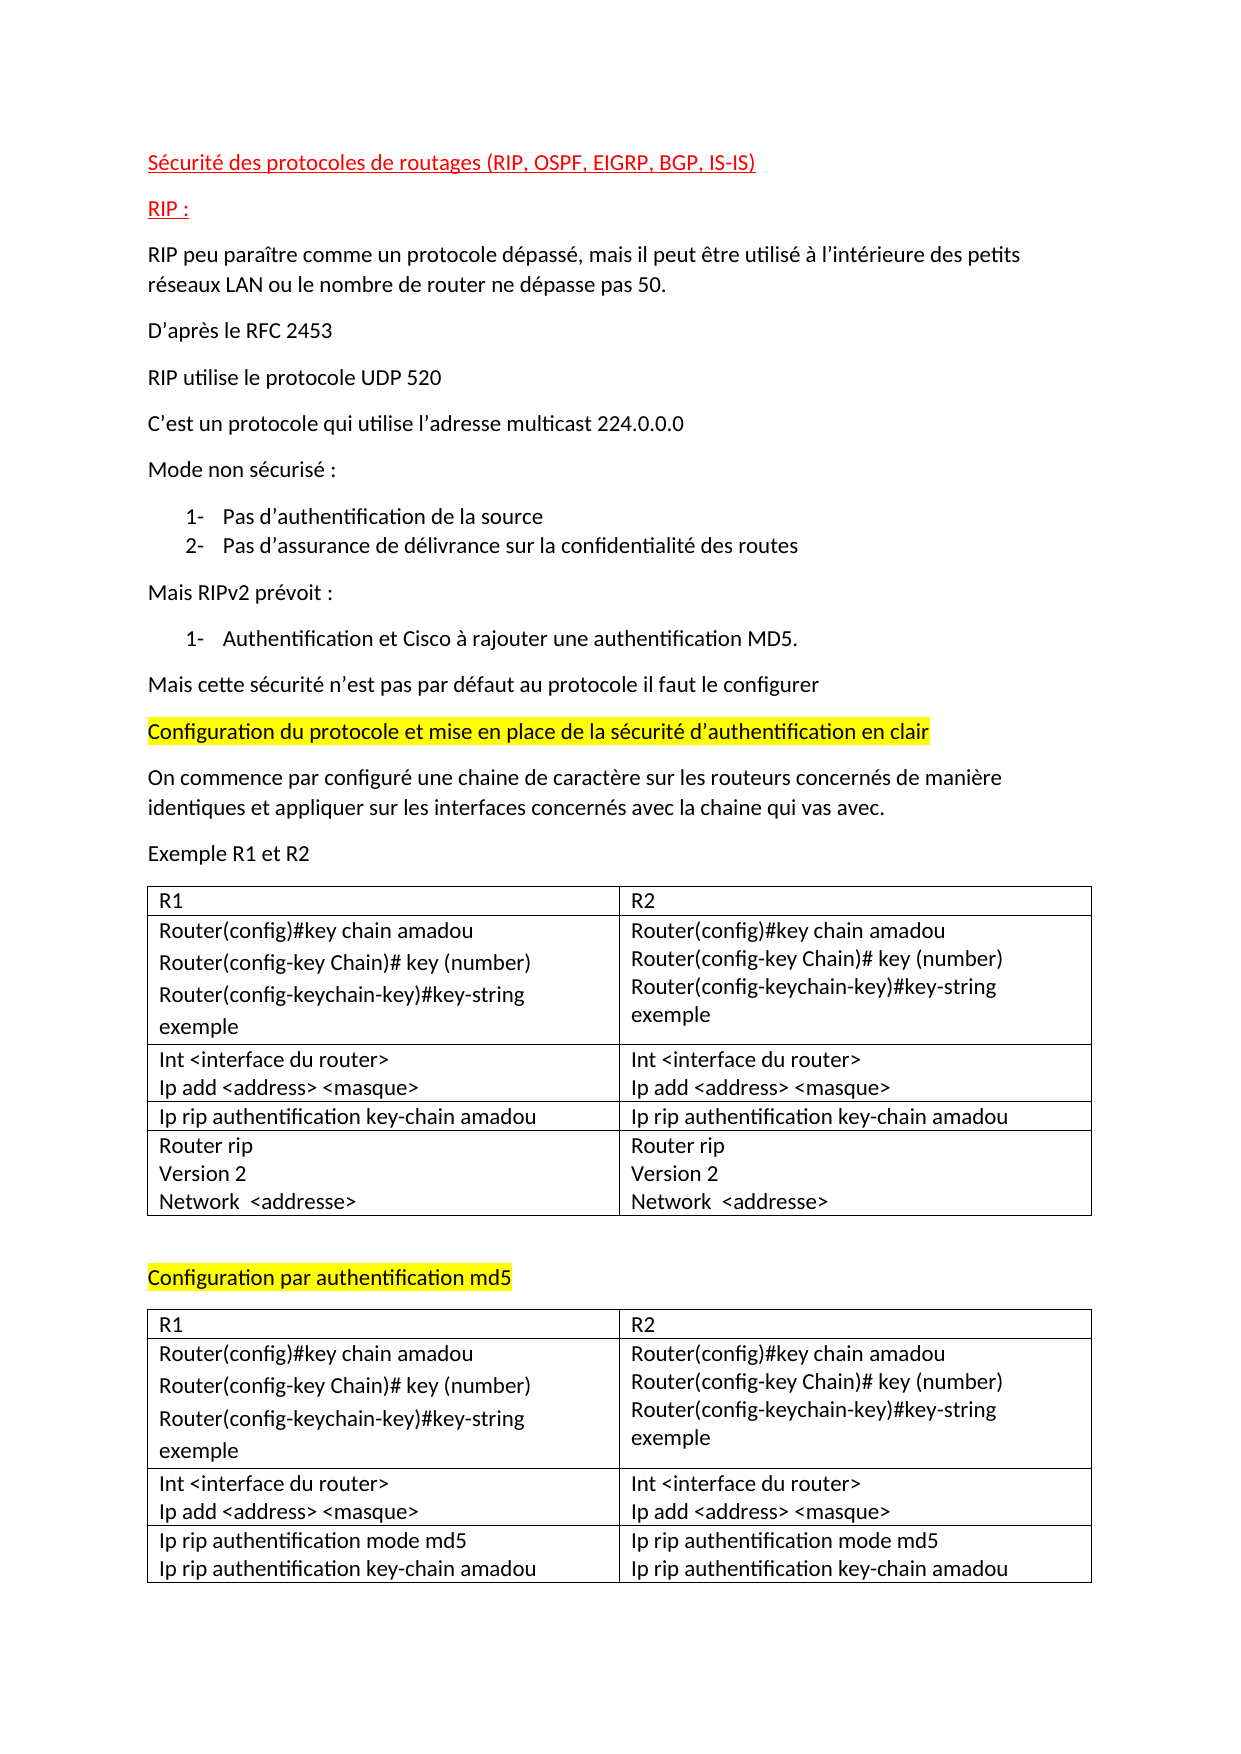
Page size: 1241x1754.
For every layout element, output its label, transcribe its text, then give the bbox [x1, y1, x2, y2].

table_header R1 [148, 1310, 619, 1338]
list Pas d’authentification de la source [185, 502, 1093, 530]
text Mais cette sécurité n’est pas par défaut au protocole il faut le configurer [148, 671, 1093, 698]
text Configuration par authentification md5 [148, 1263, 1093, 1291]
table_cell Ip rip authentification key-chain amadou [620, 1102, 1091, 1130]
table_cell Ip rip authentification key-chain amadou [148, 1102, 619, 1130]
text Sécurité des protocoles de routages (RIP, OSPF, EIGRP, BGP, IS-IS) [148, 148, 1093, 176]
table_cell Ip rip authentification mode md5 Ip rip authentification key-chain amadou [620, 1526, 1091, 1582]
text On commence par configuré une chaine de caractère sur les routeurs concernés de manière identiques et appliquer sur les interfaces concernés avec la chaine qui vas avec. [148, 763, 1093, 821]
table_cell Int <interface du router> Ip add <address> <masque> [620, 1045, 1091, 1101]
table_cell Router rip Version 2 Network <addresse> [620, 1131, 1091, 1215]
text RIP peu paraître comme un protocole dépassé, mais il peut être utilisé à l’intérieure des petits réseaux LAN ou le nombre de router ne dépasse pas 50. [148, 240, 1093, 298]
list Authentification et Cisco à rajouter une authentification MD5. [185, 624, 1093, 652]
list Pas d’assurance de délivrance sur la confidentialité des routes [185, 531, 1093, 559]
text C’est un protocole qui utilise l’adresse multicast 224.0.0.0 [148, 409, 1093, 437]
table_cell Router(config)#key chain amadou Router(config-key Chain)# key (number) Router(config-keychain-key)#key-string exemple [148, 916, 619, 1044]
table_header R1 [148, 887, 619, 915]
table_cell Int <interface du router> Ip add <address> <masque> [148, 1045, 619, 1101]
table_header R2 [620, 1310, 1091, 1338]
table_cell Router rip Version 2 Network <addresse> [148, 1131, 619, 1215]
text D’après le RFC 2453 [148, 316, 1093, 344]
text Mais RIPv2 prévoit : [148, 578, 1093, 606]
table_header R2 [620, 887, 1091, 915]
table_cell Router(config)#key chain amadou Router(config-key Chain)# key (number) Router(config-keychain-key)#key-string exemple [620, 1339, 1091, 1468]
table_cell Router(config)#key chain amadou Router(config-key Chain)# key (number) Router(config-keychain-key)#key-string exemple [620, 916, 1091, 1044]
text Exemple R1 et R2 [148, 839, 1093, 867]
text RIP utilise le protocole UDP 520 [148, 363, 1093, 391]
table_cell Ip rip authentification mode md5 Ip rip authentification key-chain amadou [148, 1526, 619, 1582]
text Mode non sécurisé : [148, 455, 1093, 483]
text RIP : [148, 194, 1093, 222]
text Configuration du protocole et mise en place de la sécurité d’authentification en clair [148, 717, 1093, 745]
table_cell Router(config)#key chain amadou Router(config-key Chain)# key (number) Router(config-keychain-key)#key-string exemple [148, 1339, 619, 1468]
table_cell Int <interface du router> Ip add <address> <masque> [620, 1469, 1091, 1525]
table_cell Int <interface du router> Ip add <address> <masque> [148, 1469, 619, 1525]
